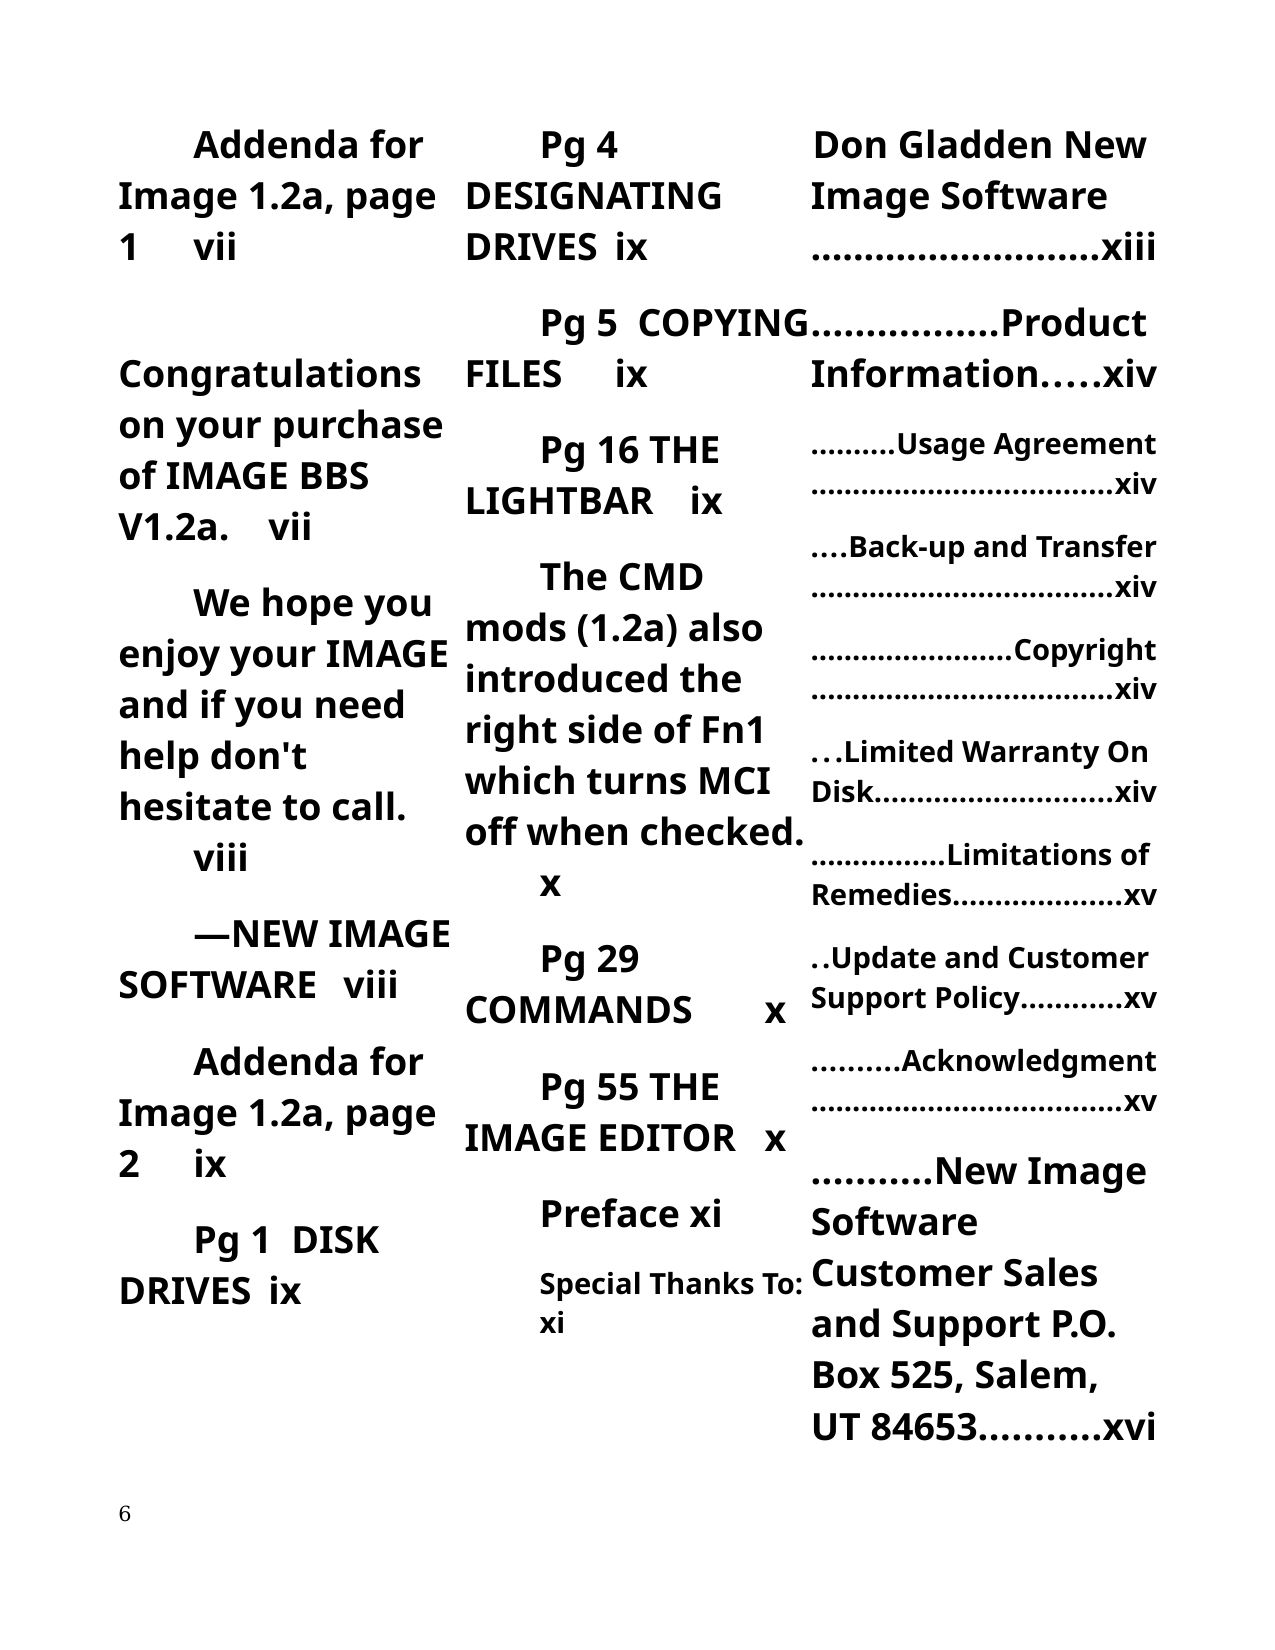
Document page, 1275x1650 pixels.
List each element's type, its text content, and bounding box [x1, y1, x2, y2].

subtitle Pg 1 DISK DRIVES ix [301, 1213, 464, 1315]
subtitle Pg 16 THE LIGHTBAR ix [722, 423, 811, 525]
subtitle Special Thanks To: xi [565, 1263, 811, 1342]
subtitle Pg 5 COPYING FILES ix [647, 296, 811, 398]
subtitle Pg 55 THE IMAGE EDITOR x [730, 1060, 811, 1162]
subtitle New Image Software Customer Sales and Support P.O. Box 525, Salem, UT 84653 xvi [988, 1196, 1157, 1400]
subtitle The CMD mods (1.2a) also introduced the right side of Fn1 which turns MCI off when checked. x [464, 550, 811, 908]
subtitle Addenda for Image 1.2a, page 2 ix [226, 1035, 464, 1188]
subtitle We hope you enjoy your IMAGE and if you need help don't hesitate to call. viii [118, 576, 464, 883]
subtitle Addenda for Image 1.2a, page 1 vii [237, 118, 464, 271]
subtitle —NEW IMAGE SOFTWARE viii [399, 908, 464, 1010]
subtitle Pg 29 COMMANDS x [659, 933, 811, 1035]
subtitle Preface xi [722, 1187, 811, 1238]
subtitle Congratulations on your purchase of IMAGE BBS V1.2a. vii [193, 296, 464, 551]
subtitle Pg 4 DESIGNATING DRIVES ix [637, 118, 811, 271]
subtitle Don Gladden New Image Software xiii [1108, 169, 1157, 220]
